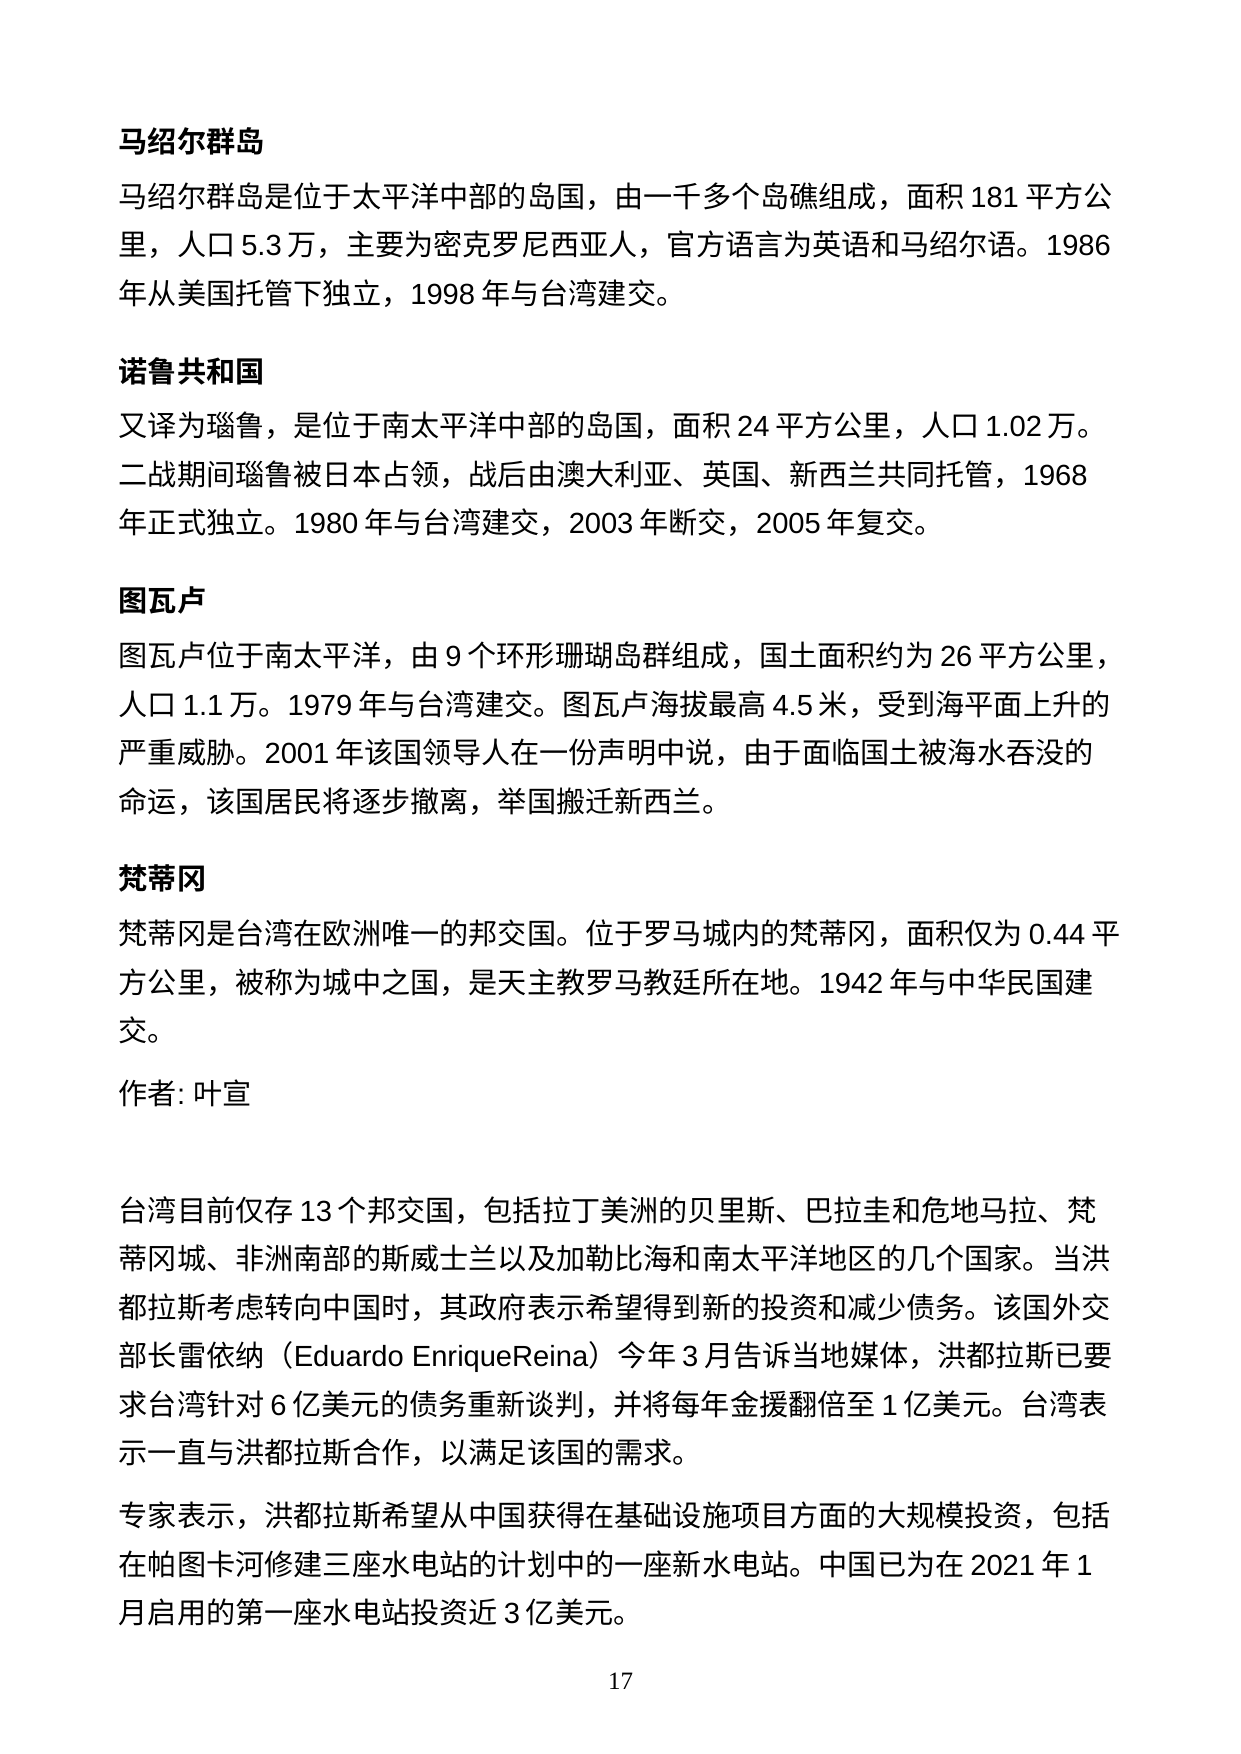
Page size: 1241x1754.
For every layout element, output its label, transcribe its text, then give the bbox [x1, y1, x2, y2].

subtitle 图瓦卢 [118, 578, 1122, 620]
text 专家表示，洪都拉斯希望从中国获得在基础设施项目方面的大规模投资，包括在帕图卡河修建三座水电站的计划中的一座新水电站。中国已为在2021年1月启用的第一座水电站投资近3亿美元。 [118, 1493, 1122, 1632]
subtitle 马绍尔群岛 [118, 118, 1122, 161]
text 马绍尔群岛是位于太平洋中部的岛国，由一千多个岛礁组成，面积181平方公里，人口5.3万，主要为密克罗尼西亚人，官方语言为英语和马绍尔语。1986年从美国托管下独立，1998年与台湾建交。 [118, 173, 1122, 313]
text 图瓦卢位于南太平洋，由9个环形珊瑚岛群组成，国土面积约为26平方公里，人口1.1万。1979年与台湾建交。图瓦卢海拔最高4.5米，受到海平面上升的严重威胁。2001年该国领导人在一份声明中说，由于面临国土被海水吞没的命运，该国居民将逐步撤离，举国搬迁新西兰。 [118, 632, 1122, 820]
text 台湾目前仅存13个邦交国，包括拉丁美洲的贝里斯、巴拉圭和危地马拉、梵蒂冈城、非洲南部的斯威士兰以及加勒比海和南太平洋地区的几个国家。当洪都拉斯考虑转向中国时，其政府表示希望得到新的投资和减少债务。该国外交部长雷依纳（Eduardo EnriqueReina）今年3月告诉当地媒体，洪都拉斯已要求台湾针对6亿美元的债务重新谈判，并将每年金援翻倍至1亿美元。台湾表示一直与洪都拉斯合作，以满足该国的需求。 [118, 1187, 1122, 1472]
text 作者: 叶宣 [118, 1071, 1122, 1113]
subtitle 诺鲁共和国 [118, 348, 1122, 390]
subtitle 梵蒂冈 [118, 856, 1122, 898]
text 梵蒂冈是台湾在欧洲唯一的邦交国。位于罗马城内的梵蒂冈，面积仅为0.44平方公里，被称为城中之国，是天主教罗马教廷所在地。1942年与中华民国建交。 [118, 911, 1122, 1050]
text 又译为瑙鲁，是位于南太平洋中部的岛国，面积24平方公里，人口1.02万。二战期间瑙鲁被日本占领，战后由澳大利亚、英国、新西兰共同托管，1968年正式独立。1980年与台湾建交，2003年断交，2005年复交。 [118, 403, 1122, 542]
